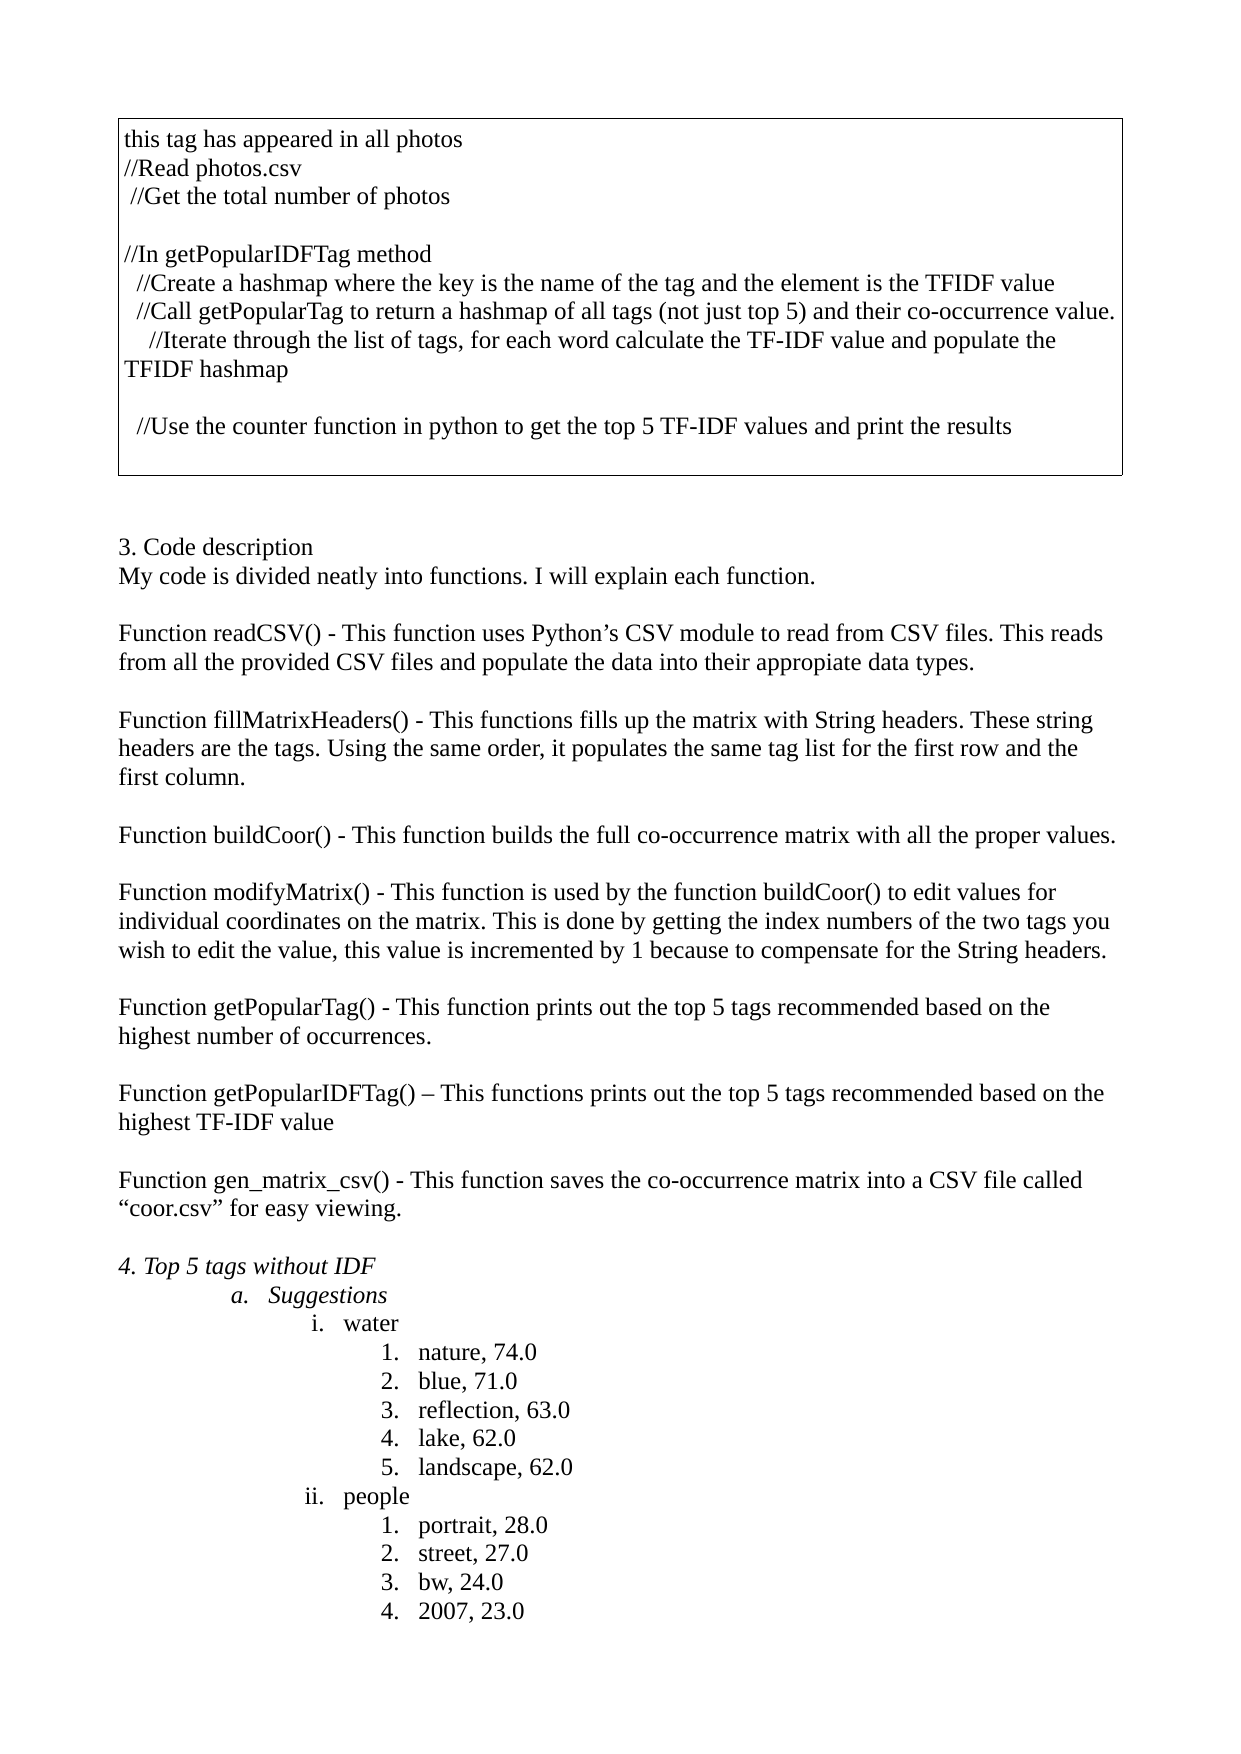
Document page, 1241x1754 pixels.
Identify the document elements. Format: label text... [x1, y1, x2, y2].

list reflection, 63.0 [381, 1395, 1122, 1423]
list bw, 24.0 [381, 1567, 1122, 1596]
text 4. Top 5 tags without IDF [118, 1251, 1122, 1280]
text Function getPopularIDFTag() – This functions prints out the top 5 tags recommended based on the highest TF-IDF value [118, 1078, 1122, 1136]
list portrait, 28.0 [381, 1510, 1122, 1538]
text Function fillMatrixHeaders() - This functions fills up the matrix with String headers. These string headers are the tags. Using the same order, it populates the same tag list for the first row and the first column. [118, 705, 1122, 791]
text Function getPopularTag() - This function prints out the top 5 tags recommended based on the highest number of occurrences. [118, 992, 1122, 1050]
list people [324, 1481, 1122, 1510]
list 2007, 23.0 [381, 1596, 1122, 1625]
table_header this tag has appeared in all photos //Read photos.csv //Get the total number of photos //In getPopularIDFTag method //Create a hashmap where the key is the name of the tag and the element is the TFIDF value //Call getPopularTag to return a hashmap of all tags (not just top 5) and their co-occurrence value. //Iterate through the list of tags, for each word calculate the TF-IDF value and populate the TFIDF hashmap //Use the counter function in python to get the top 5 TF-IDF values and print the results [119, 119, 1122, 475]
list lake, 62.0 [381, 1423, 1122, 1452]
list landscape, 62.0 [381, 1452, 1122, 1481]
list street, 27.0 [381, 1538, 1122, 1567]
list water [324, 1308, 1122, 1337]
list nature, 74.0 [381, 1337, 1122, 1366]
list Suggestions [231, 1280, 1122, 1308]
text My code is divided neatly into functions. I will explain each function. [118, 561, 1122, 590]
text Function gen_matrix_csv() - This function saves the co-occurrence matrix into a CSV file called “coor.csv” for easy viewing. [118, 1165, 1122, 1222]
text Function modifyMatrix() - This function is used by the function buildCoor() to edit values for individual coordinates on the matrix. This is done by getting the index numbers of the two tags you wish to edit the value, this value is incremented by 1 because to compensate for the String headers. [118, 877, 1122, 963]
text Function readCSV() - This function uses Python’s CSV module to read from CSV files. This reads from all the provided CSV files and populate the data into their appropiate data types. [118, 618, 1122, 676]
text Function buildCoor() - This function builds the full co-occurrence matrix with all the proper values. [118, 820, 1122, 848]
text 3. Code description [118, 532, 1122, 561]
list blue, 71.0 [381, 1366, 1122, 1395]
